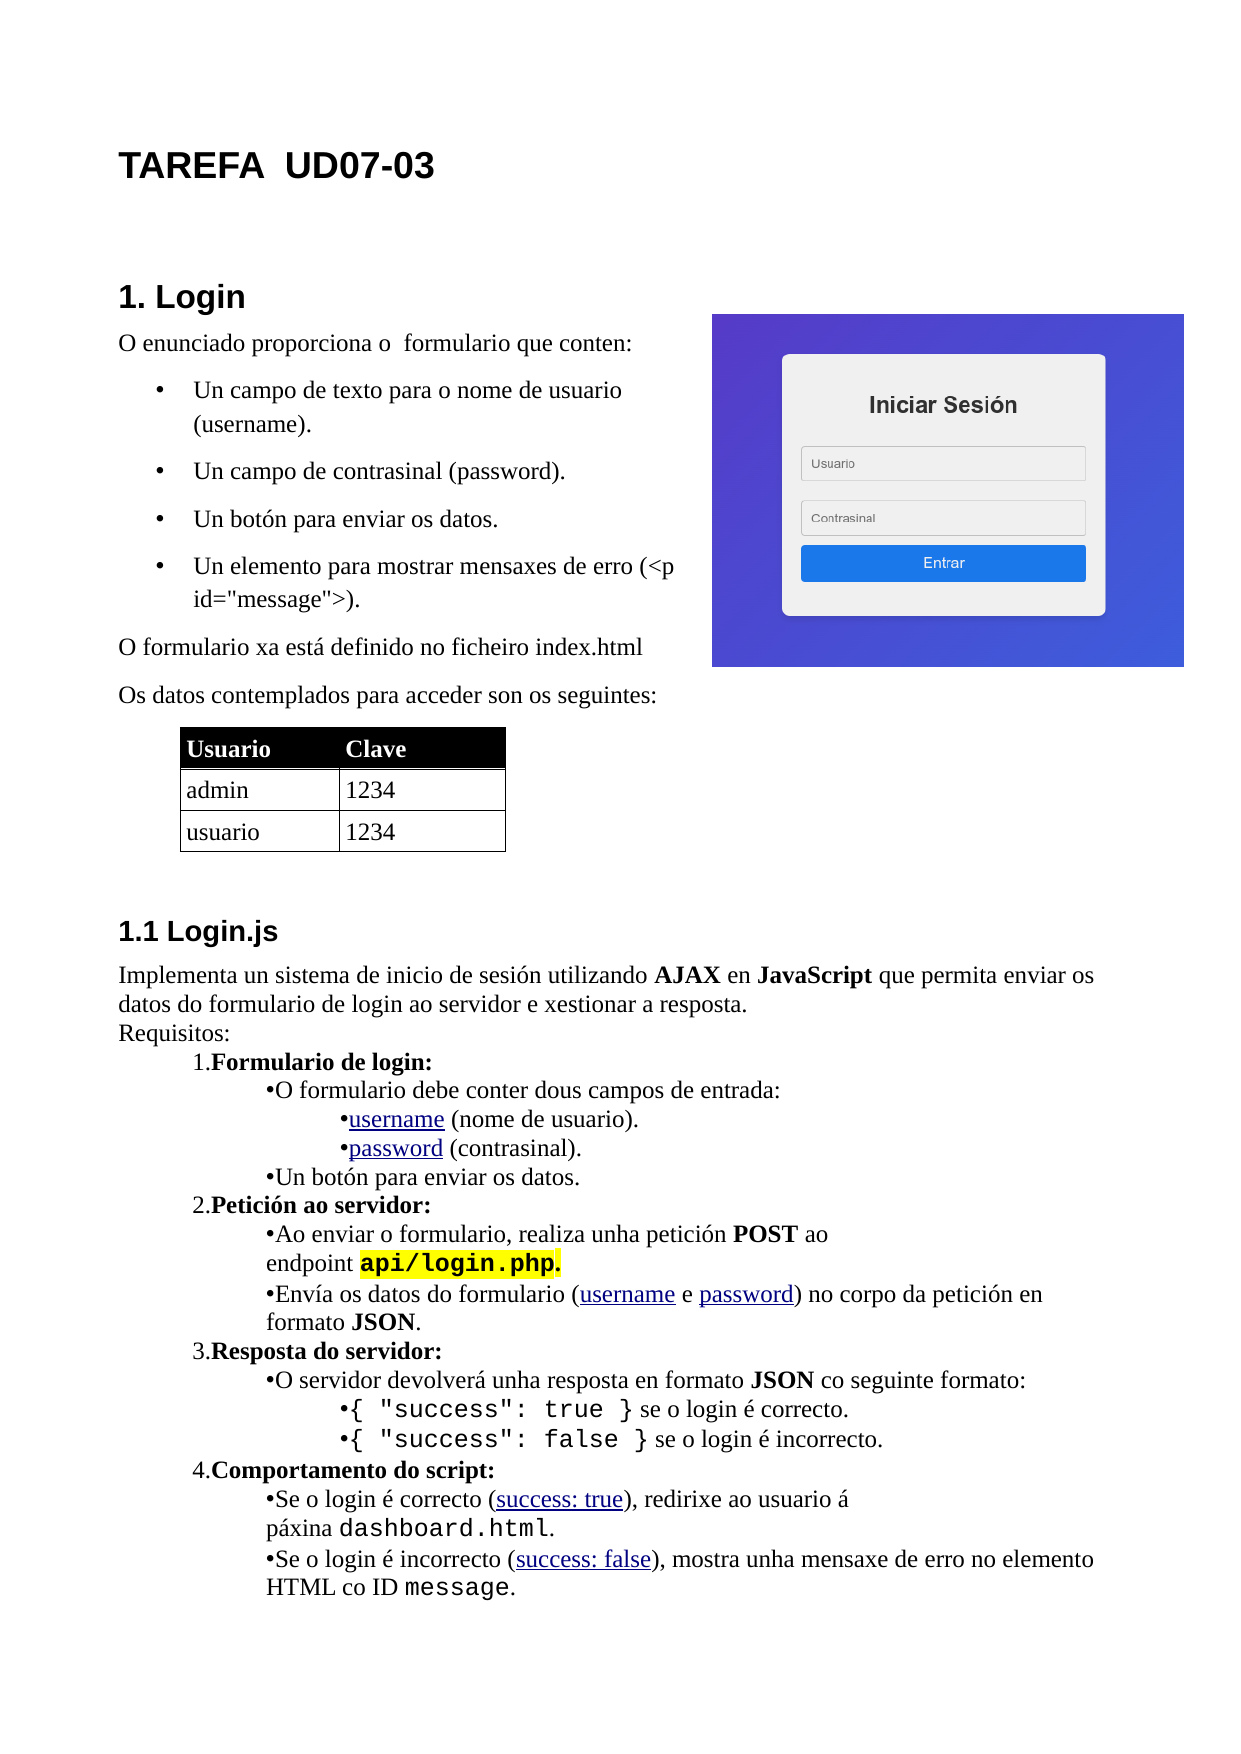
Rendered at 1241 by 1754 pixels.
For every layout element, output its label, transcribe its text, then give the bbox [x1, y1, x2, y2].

picture [712, 314, 1184, 667]
subtitle 1. Login [118, 277, 1122, 316]
list Envía os datos do formulario (username e password) no corpo da petición en formato JSON. [118, 1279, 1122, 1336]
text O enunciado proporciona o formulario que conten: [118, 328, 712, 357]
list Se o login é incorrecto (success: false), mostra unha mensaxe de erro no elemento HTML co ID message. [118, 1544, 1122, 1603]
table_cell admin [181, 770, 339, 810]
table_cell 1234 [340, 770, 505, 810]
subtitle TAREFA UD07-03 [118, 143, 1122, 186]
table_header Clave [340, 728, 505, 768]
list username (nome de usuario). [118, 1104, 1122, 1133]
list Un campo de contrasinal (password). [156, 456, 712, 485]
list { "success": true } se o login é correcto. [118, 1394, 1122, 1424]
list password (contrasinal). [118, 1133, 1122, 1162]
subtitle 1.1 Login.js [118, 914, 1122, 948]
list Un botón para enviar os datos. [118, 1162, 1122, 1190]
table_header Usuario [181, 728, 339, 768]
table_cell 1234 [340, 811, 505, 851]
list O servidor devolverá unha resposta en formato JSON co seguinte formato: [118, 1365, 1122, 1394]
list { "success": false } se o login é incorrecto. [118, 1424, 1122, 1455]
list Un botón para enviar os datos. [156, 504, 712, 533]
list Ao enviar o formulario, realiza unha petición POST ao endpoint api/login.php. [118, 1219, 1122, 1279]
list Comportamento do script: [118, 1455, 1122, 1484]
list O formulario debe conter dous campos de entrada: [118, 1075, 1122, 1104]
list Se o login é correcto (success: true), redirixe ao usuario á páxina dashboard.html. [118, 1484, 1122, 1544]
text Requisitos: [118, 1018, 1122, 1047]
list Resposta do servidor: [118, 1336, 1122, 1365]
list Un campo de texto para o nome de usuario (username). [156, 376, 712, 437]
list Un elemento para mostrar mensaxes de erro (<p id="message">). [156, 551, 712, 613]
list Petición ao servidor: [118, 1190, 1122, 1219]
table_cell usuario [181, 811, 339, 851]
list Formulario de login: [118, 1047, 1122, 1075]
text O formulario xa está definido no ficheiro index.html [118, 632, 712, 661]
text Os datos contemplados para acceder son os seguintes: [118, 680, 1122, 708]
text Implementa un sistema de inicio de sesión utilizando AJAX en JavaScript que permita enviar os datos do formulario de login ao servidor e xestionar a resposta. [118, 960, 1122, 1018]
